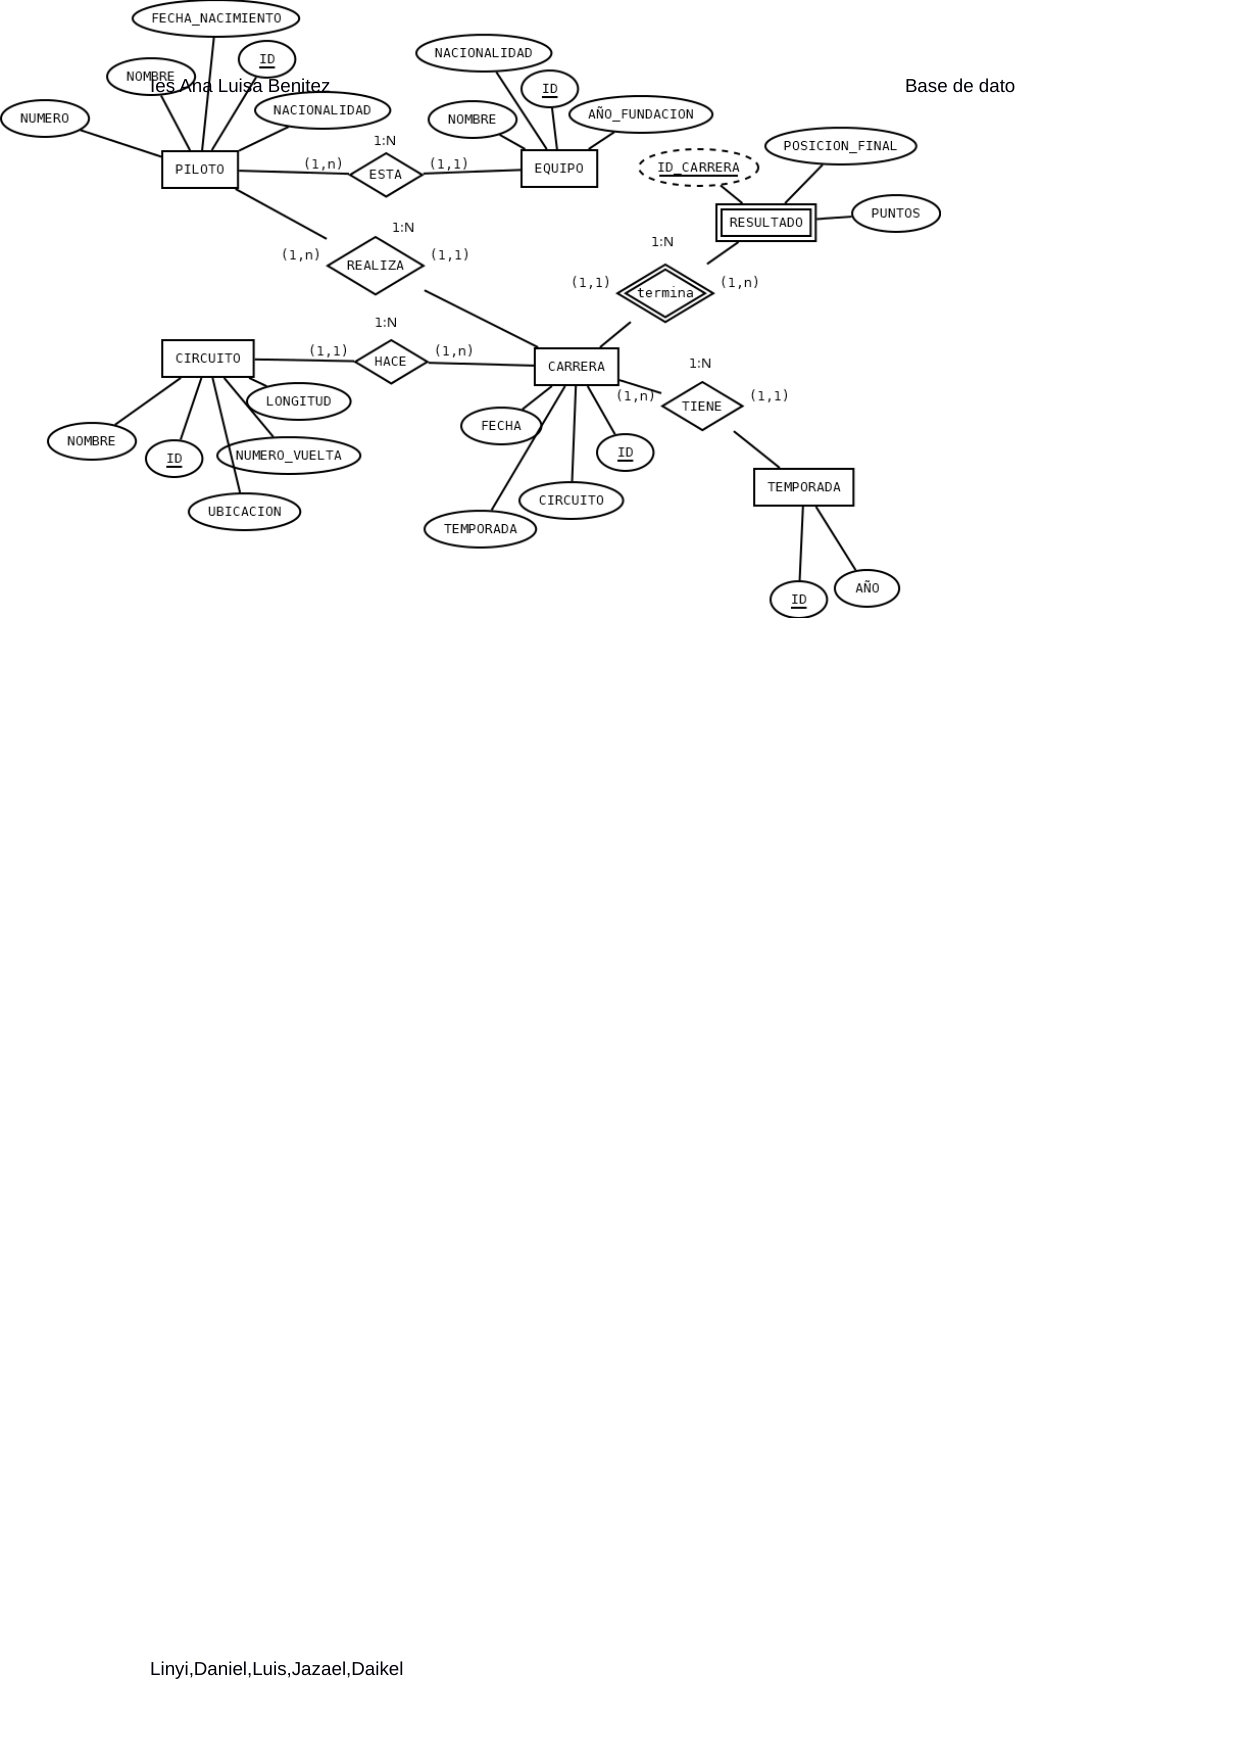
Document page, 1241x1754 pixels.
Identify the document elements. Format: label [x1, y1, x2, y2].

picture [0, 0, 941, 618]
